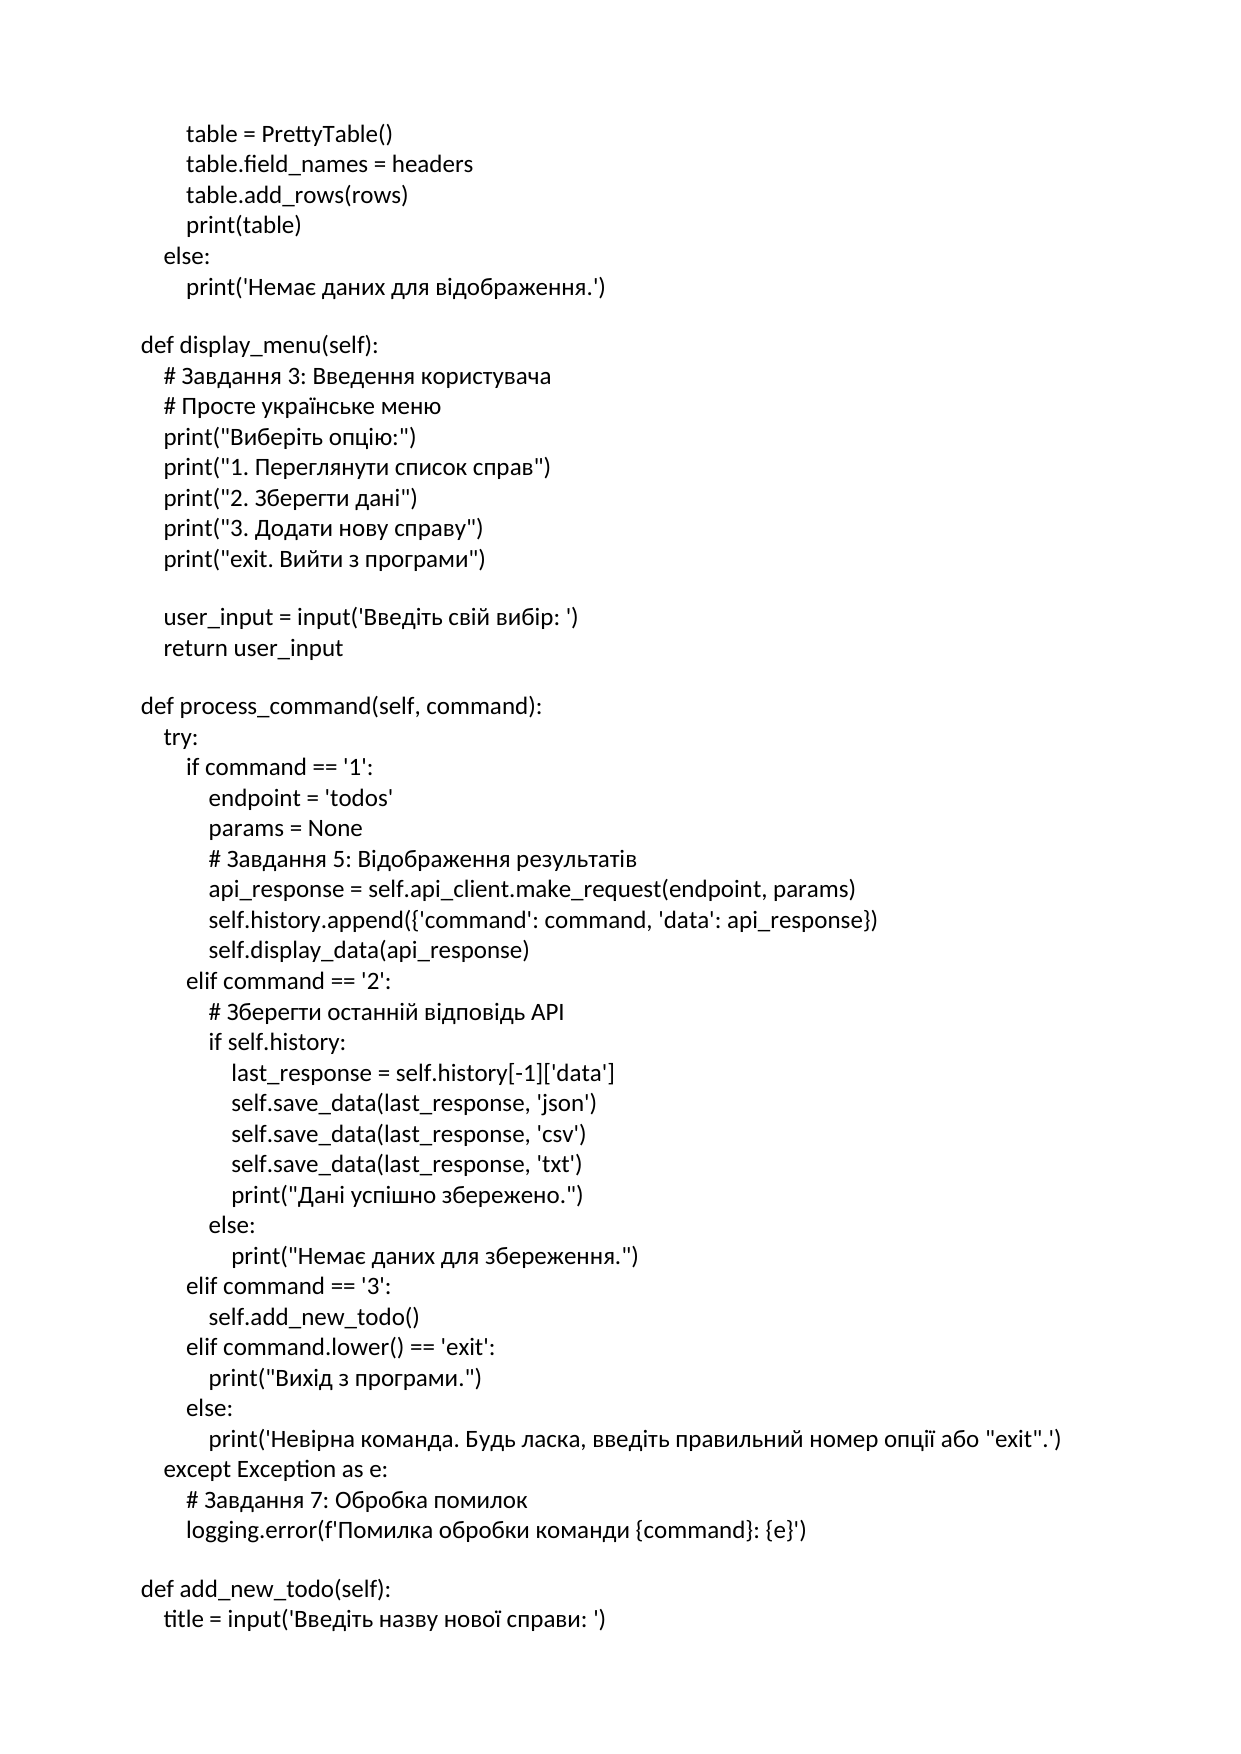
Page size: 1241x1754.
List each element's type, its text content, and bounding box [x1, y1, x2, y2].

text elif command.lower() == 'exit': [118, 1331, 1122, 1362]
text # Просте українське меню [118, 390, 1122, 421]
text print("1. Переглянути список справ") [118, 451, 1122, 482]
text if self.history: [118, 1026, 1122, 1057]
text last_response = self.history[-1]['data'] [118, 1057, 1122, 1087]
text print('Невірна команда. Будь ласка, введіть правильний номер опції або "exit".') [118, 1423, 1122, 1453]
text else: [118, 1392, 1122, 1423]
text if command == '1': [118, 752, 1122, 782]
text table.add_rows(rows) [118, 179, 1122, 210]
text elif command == '2': [118, 965, 1122, 996]
text logging.error(f'Помилка обробки команди {command}: {e}') [118, 1514, 1122, 1545]
text self.save_data(last_response, 'json') [118, 1087, 1122, 1118]
text title = input('Введіть назву нової справи: ') [118, 1604, 1122, 1634]
text def add_new_todo(self): [118, 1573, 1122, 1604]
text self.history.append({'command': command, 'data': api_response}) [118, 904, 1122, 935]
text print("3. Додати нову справу") [118, 512, 1122, 543]
text print("Виберіть опцію:") [118, 421, 1122, 451]
text endpoint = 'todos' [118, 782, 1122, 813]
text try: [118, 721, 1122, 752]
text print("2. Зберегти дані") [118, 482, 1122, 512]
text # Завдання 7: Обробка помилок [118, 1484, 1122, 1514]
text else: [118, 1209, 1122, 1240]
text self.save_data(last_response, 'csv') [118, 1118, 1122, 1148]
text print("Вихід з програми.") [118, 1362, 1122, 1392]
text api_response = self.api_client.make_request(endpoint, params) [118, 874, 1122, 904]
text self.save_data(last_response, 'txt') [118, 1148, 1122, 1179]
text def display_menu(self): [118, 329, 1122, 360]
text user_input = input('Введіть свій вибір: ') [118, 601, 1122, 632]
text print(table) [118, 210, 1122, 240]
text print('Немає даних для відображення.') [118, 271, 1122, 301]
text # Зберегти останній відповідь API [118, 996, 1122, 1026]
text params = None [118, 813, 1122, 843]
text print("Немає даних для збереження.") [118, 1240, 1122, 1270]
text print("exit. Вийти з програми") [118, 543, 1122, 573]
text elif command == '3': [118, 1270, 1122, 1301]
text self.add_new_todo() [118, 1301, 1122, 1331]
text def process_command(self, command): [118, 691, 1122, 721]
text # Завдання 3: Введення користувача [118, 360, 1122, 390]
text else: [118, 240, 1122, 271]
text table.field_names = headers [118, 149, 1122, 179]
text self.display_data(api_response) [118, 935, 1122, 965]
text return user_input [118, 632, 1122, 662]
text except Exception as e: [118, 1453, 1122, 1484]
text table = PrettyTable() [118, 118, 1122, 149]
text print("Дані успішно збережено.") [118, 1179, 1122, 1209]
text # Завдання 5: Відображення результатів [118, 843, 1122, 874]
